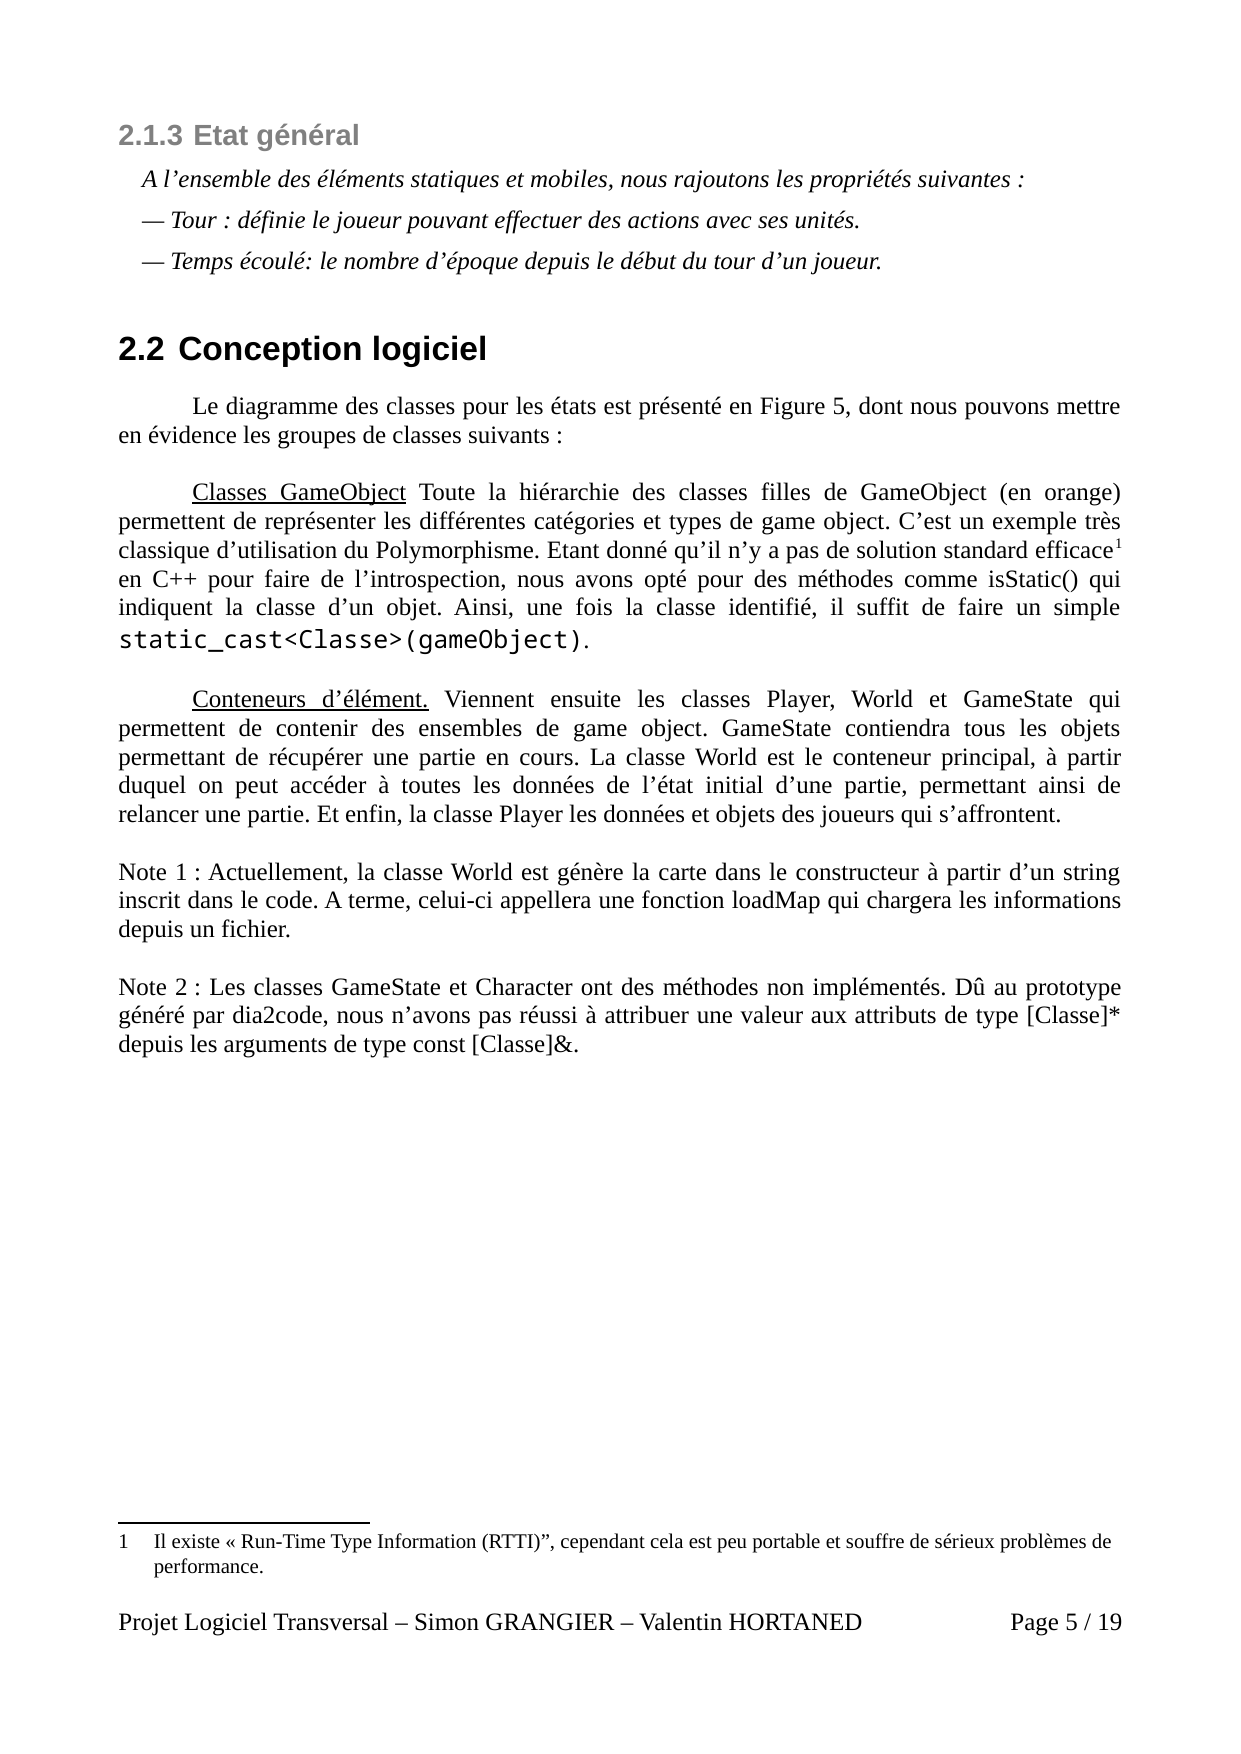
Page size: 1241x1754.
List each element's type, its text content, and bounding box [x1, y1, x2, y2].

subtitle Etat général [118, 118, 1122, 152]
text Conteneurs d’élément. Viennent ensuite les classes Player, World et GameState qui permettent de contenir des ensembles de game object. GameState contiendra tous les objets permettant de récupérer une partie en cours. La classe World est le conteneur principal, à partir duquel on peut accéder à toutes les données de l’état initial d’une partie, permettant ainsi de relancer une partie. Et enfin, la classe Player les données et objets des joueurs qui s’affrontent. [118, 684, 1122, 828]
text — Temps écoulé: le nombre d’époque depuis le début du tour d’un joueur. [142, 246, 1122, 275]
text — Tour : définie le joueur pouvant effectuer des actions avec ses unités. [142, 205, 1122, 234]
text Note 1 : Actuellement, la classe World est génère la carte dans le constructeur à partir d’un string inscrit dans le code. A terme, celui-ci appellera une fonction loadMap qui chargera les informations depuis un fichier. [118, 857, 1122, 943]
text Classes GameObject Toute la hiérarchie des classes filles de GameObject (en orange) permettent de représenter les différentes catégories et types de game object. C’est un exemple très classique d’utilisation du Polymorphisme. Etant donné qu’il n’y a pas de solution standard efficace en C++ pour faire de l’introspection, nous avons opté pour des méthodes comme isStatic() qui indiquent la classe d’un objet. Ainsi, une fois la classe identifié, il suffit de faire un simple static_cast<Classe>(gameObject). [118, 477, 1122, 655]
text Note 2 : Les classes GameState et Character ont des méthodes non implémentés. Dû au prototype généré par dia2code, nous n’avons pas réussi à attribuer une valeur aux attributs de type [Classe]* depuis les arguments de type const [Classe]&. [118, 972, 1122, 1058]
text A l’ensemble des éléments statiques et mobiles, nous rajoutons les propriétés suivantes : [142, 164, 1122, 193]
text Le diagramme des classes pour les états est présenté en Figure 5, dont nous pouvons mettre en évidence les groupes de classes suivants : [118, 391, 1122, 449]
text Il existe « Run-Time Type Information (RTTI)”, cependant cela est peu portable et souffre de sérieux problèmes de performance. [118, 1529, 1122, 1578]
subtitle Conception logiciel [118, 329, 1122, 368]
